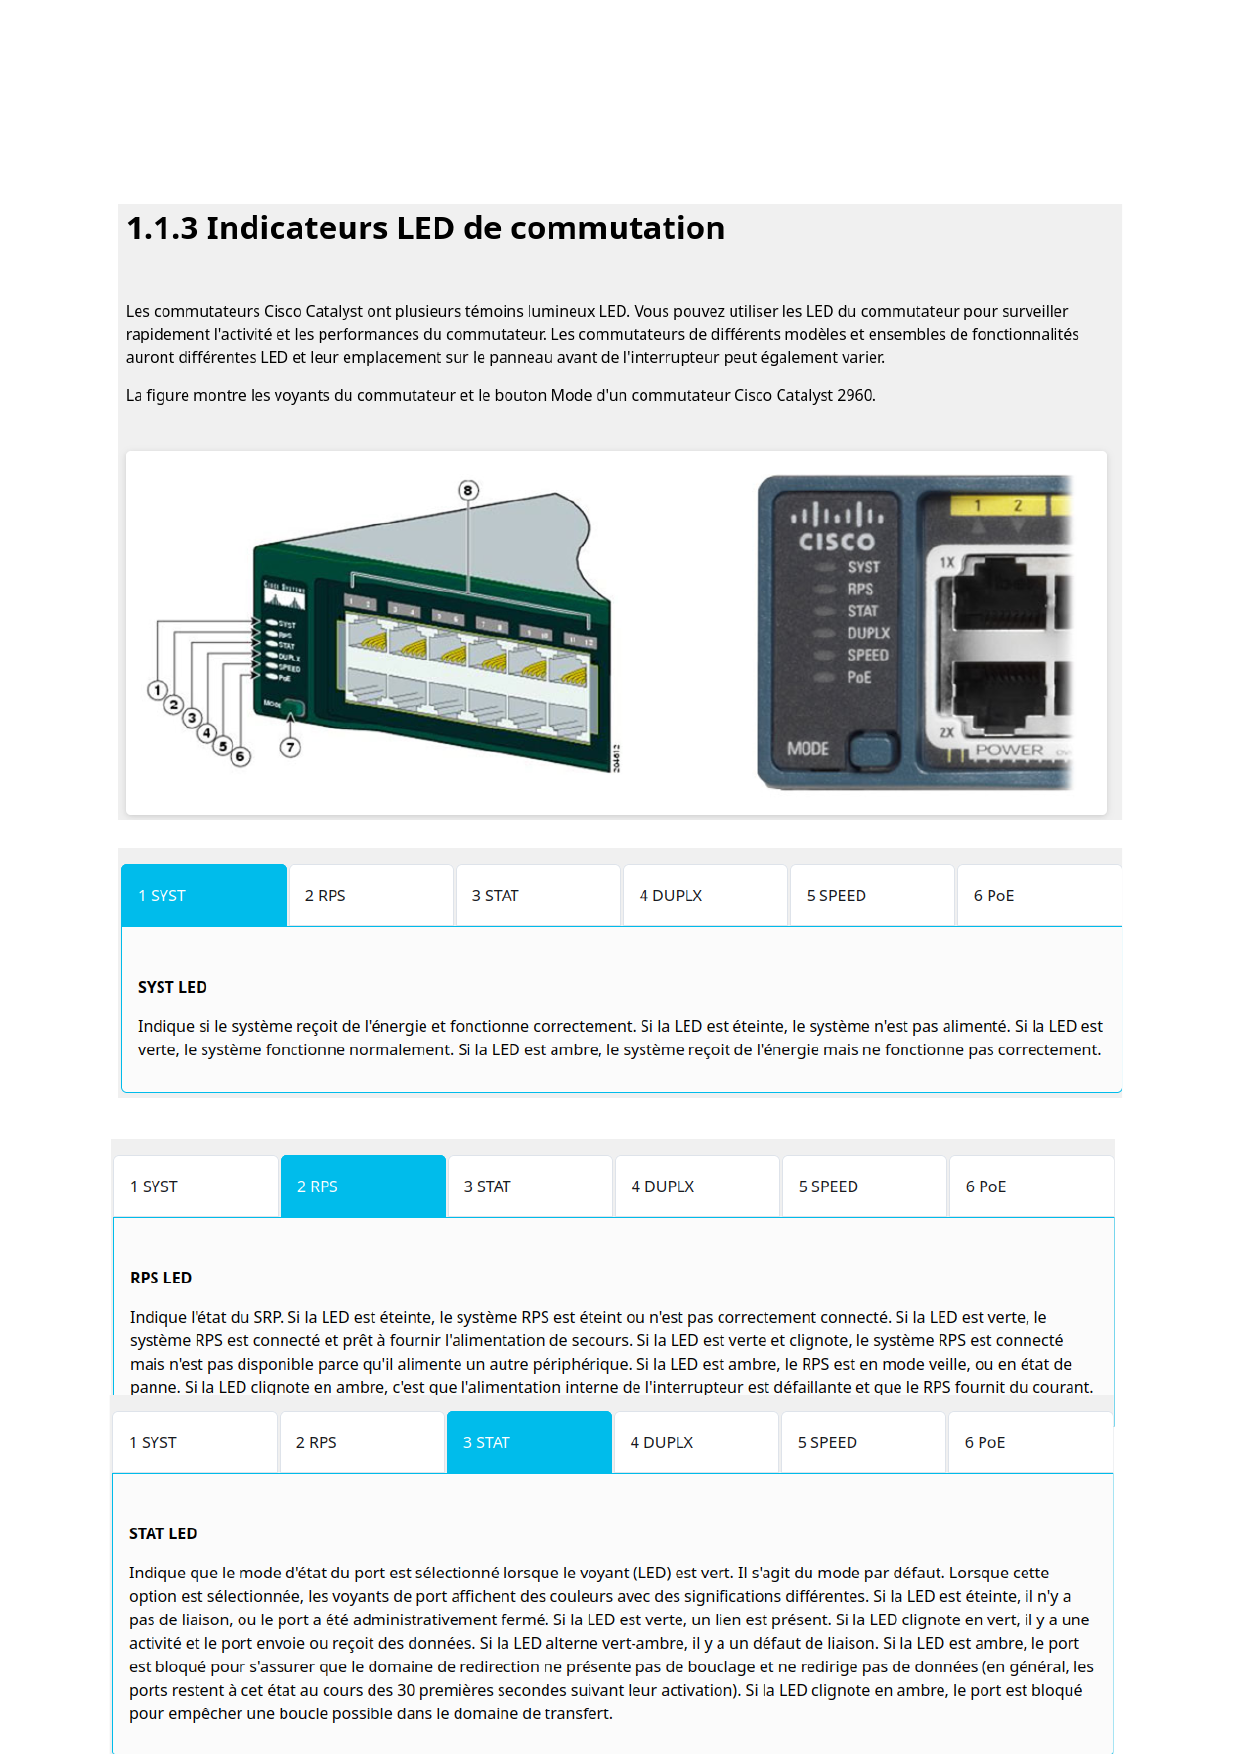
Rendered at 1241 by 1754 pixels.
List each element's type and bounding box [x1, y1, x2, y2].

picture [118, 848, 1123, 1098]
picture [118, 204, 1123, 820]
picture [109, 1139, 1115, 1754]
